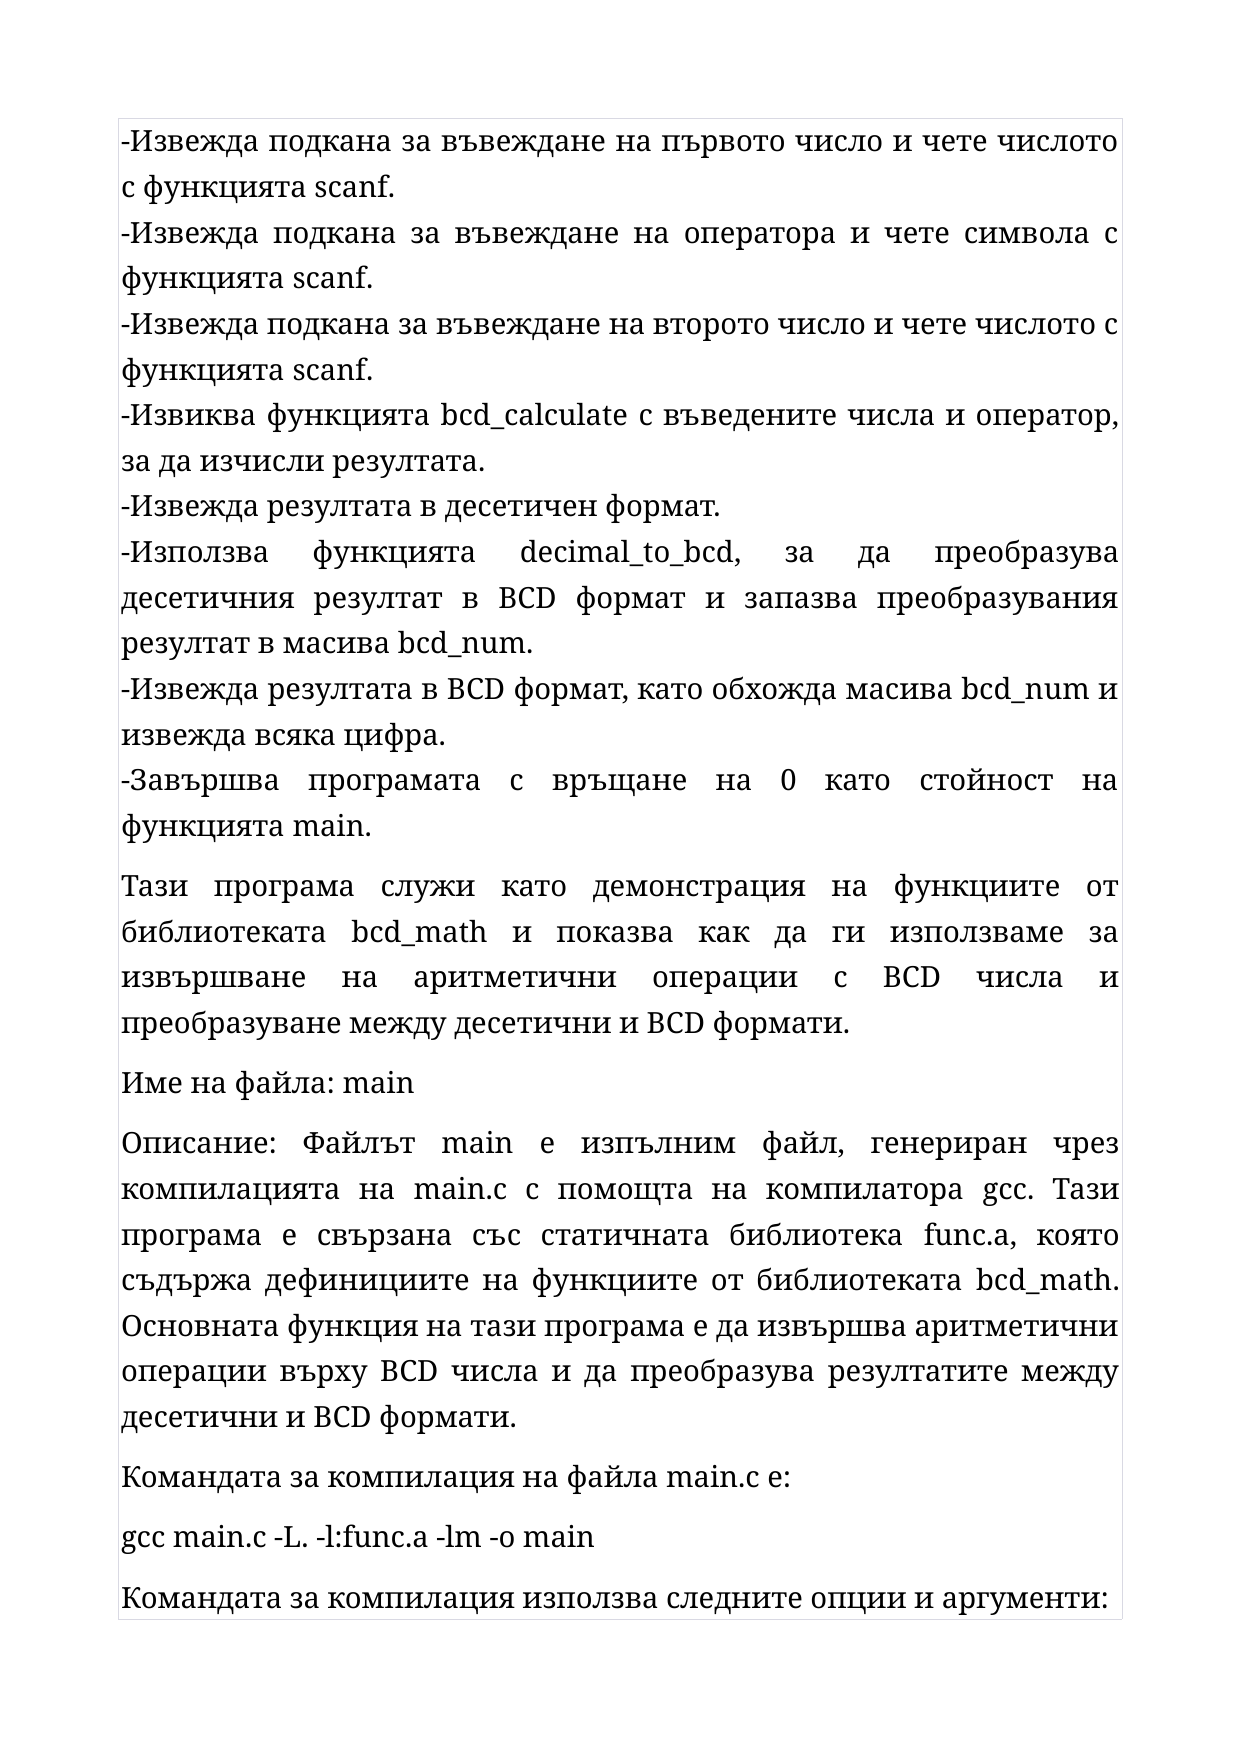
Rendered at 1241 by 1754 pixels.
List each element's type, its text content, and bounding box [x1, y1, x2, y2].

text -Извежда резултата в десетичен формат. [119, 483, 1122, 525]
text Име на файла: main [119, 1060, 1122, 1102]
text Тази програма служи като демонстрация на функциите от библиотеката bcd_math и показва как да ги използваме за извършване на аритметични операции с BCD числа и преобразуване между десетични и BCD формати. [119, 863, 1122, 1042]
text -Извежда подкана за въвеждане на второто число и чете числото с функцията scanf. [119, 301, 1122, 388]
text -Извиква функцията bcd_calculate с въведените числа и оператор, за да изчисли резултата. [119, 392, 1122, 480]
text -Използва функцията decimal_to_bcd, за да преобразува десетичния резултат в BCD формат и запазва преобразувания резултат в масива bcd_num. [119, 529, 1122, 662]
text Командата за компилация на файла main.c е: [119, 1454, 1122, 1496]
text gcc main.c -L. -l:func.a -lm -o main [119, 1514, 1122, 1556]
text -Извежда подкана за въвеждане на първото число и чете числото с функцията scanf. [119, 119, 1122, 206]
text Командата за компилация използва следните опции и аргументи: [119, 1574, 1122, 1619]
text -Извежда резултата в BCD формат, като обхожда масива bcd_num и извежда всяка цифра. [119, 666, 1122, 753]
text -Завършва програмата с връщане на 0 като стойност на функцията main. [119, 757, 1122, 845]
text -Извежда подкана за въвеждане на оператора и чете символа с функцията scanf. [119, 209, 1122, 297]
text Описание: Файлът main е изпълним файл, генериран чрез компилацията на main.c с помощта на компилатора gcc. Тази програма е свързана със статичната библиотека func.a, която съдържа дефинициите на функциите от библиотеката bcd_math. Основната функция на тази програма е да извършва аритметични операции върху BCD числа и да преобразува резултатите между десетични и BCD формати. [119, 1120, 1122, 1436]
